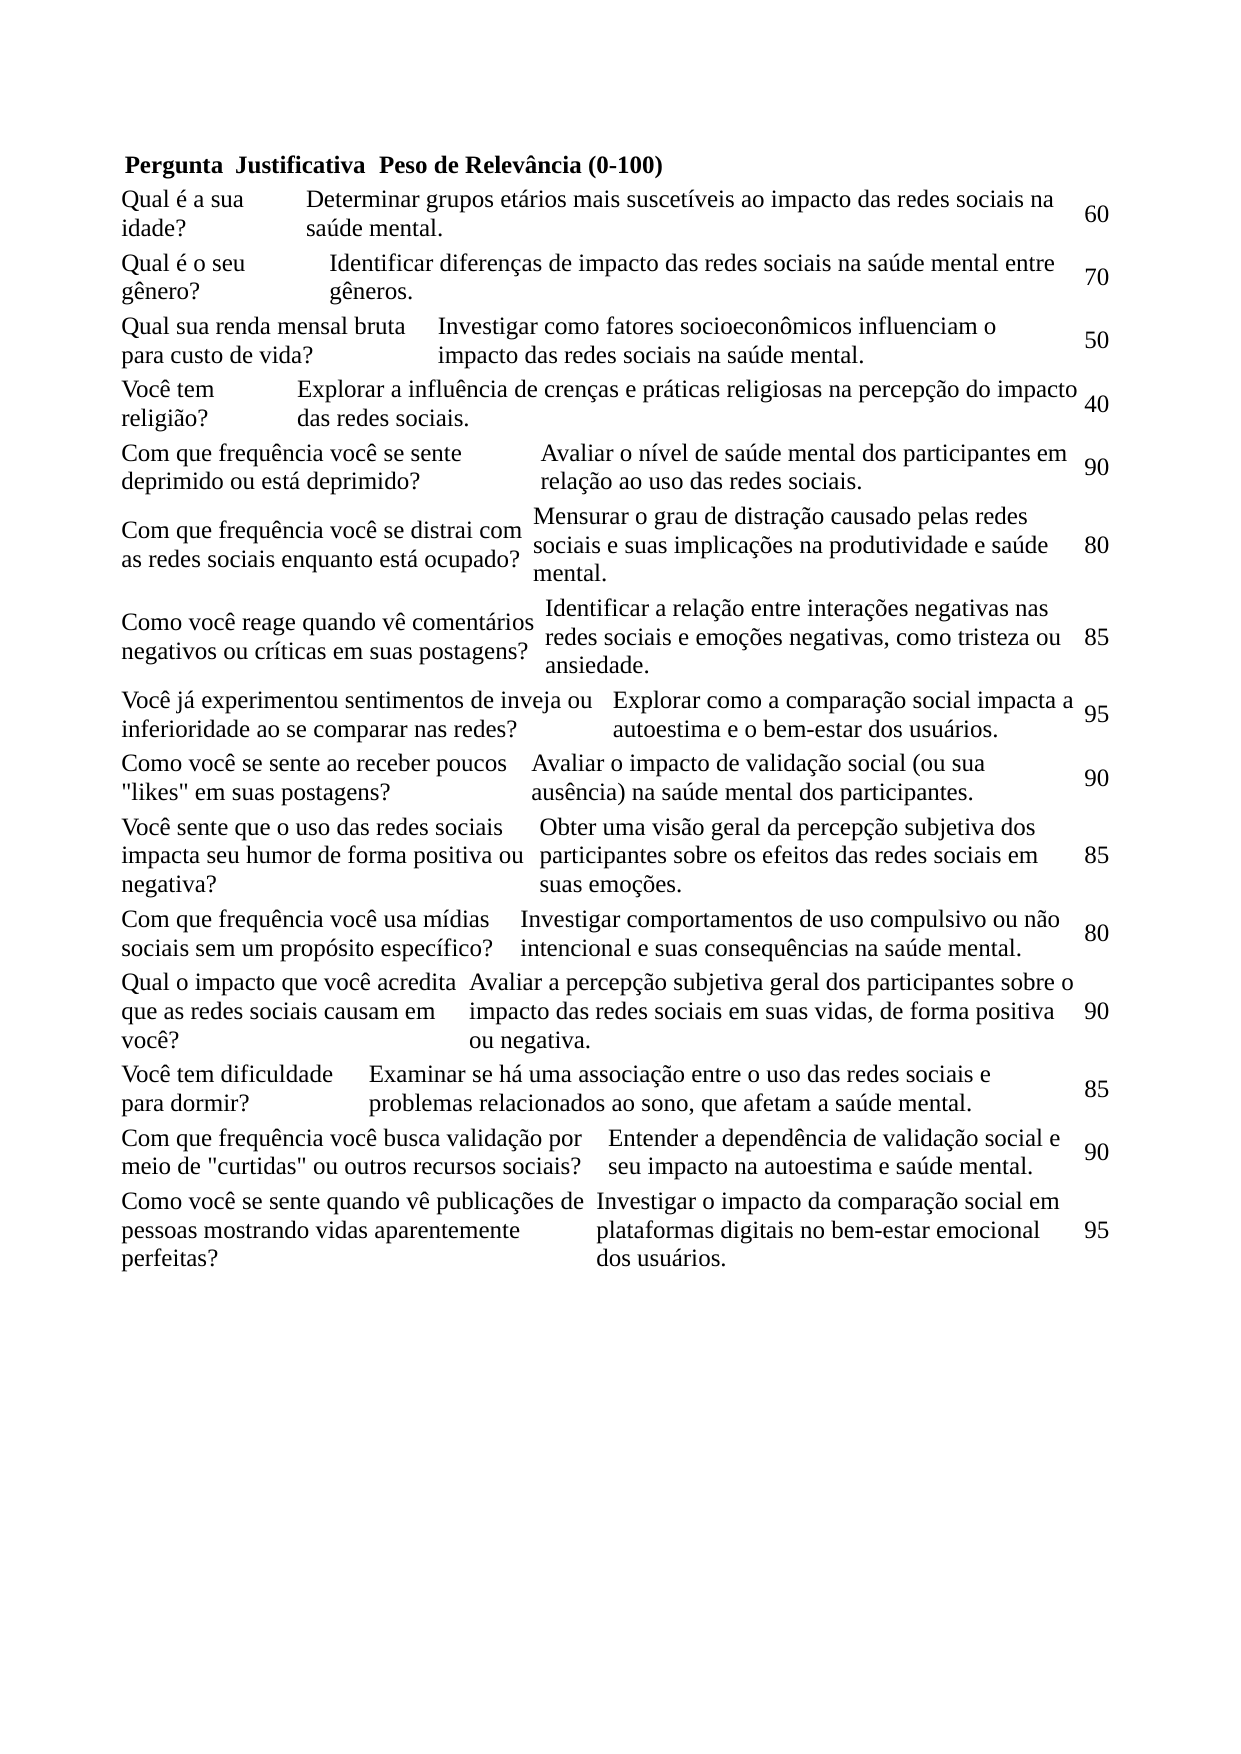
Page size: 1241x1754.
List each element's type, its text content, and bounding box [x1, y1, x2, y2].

table_header Como você reage quando vê comentários negativos ou críticas em suas postagens? [118, 590, 542, 682]
table_header Investigar comportamentos de uso compulsivo ou não intencional e suas consequências na saúde mental. [517, 901, 1081, 964]
table_header Examinar se há uma associação entre o uso das redes sociais e problemas relacionados ao sono, que afetam a saúde mental. [366, 1056, 1081, 1120]
table_header Com que frequência você se sente deprimido ou está deprimido? [118, 435, 537, 498]
table_header Explorar a influência de crenças e práticas religiosas na percepção do impacto das redes sociais. [294, 371, 1081, 435]
table_header Com que frequência você usa mídias sociais sem um propósito específico? [118, 901, 517, 964]
table_header Qual o impacto que você acredita que as redes sociais causam em você? [118, 964, 466, 1056]
table_header Avaliar a percepção subjetiva geral dos participantes sobre o impacto das redes sociais em suas vidas, de forma positiva ou negativa. [466, 964, 1081, 1056]
table_header Explorar como a comparação social impacta a autoestima e o bem-estar dos usuários. [610, 682, 1081, 746]
table_header Identificar diferenças de impacto das redes sociais na saúde mental entre gêneros. [326, 245, 1081, 308]
table_header Como você se sente ao receber poucos "likes" em suas postagens? [118, 746, 528, 809]
table_header 90 [1081, 964, 1122, 1056]
table_header 85 [1081, 1056, 1122, 1120]
table_header Avaliar o impacto de validação social (ou sua ausência) na saúde mental dos participantes. [528, 746, 1081, 809]
table_header Peso de Relevância (0-100) [371, 147, 671, 181]
table_header Com que frequência você busca validação por meio de "curtidas" ou outros recursos sociais? [118, 1120, 605, 1183]
table_header 80 [1081, 901, 1122, 964]
table_header Com que frequência você se distrai com as redes sociais enquanto está ocupado? [118, 498, 530, 590]
table_header 95 [1081, 682, 1122, 746]
table_header 95 [1081, 1183, 1122, 1275]
table_header Qual é o seu gênero? [118, 245, 326, 308]
table_header 85 [1081, 809, 1122, 901]
table_header 90 [1081, 746, 1122, 809]
table_header Você sente que o uso das redes sociais impacta seu humor de forma positiva ou negativa? [118, 809, 536, 901]
table_header Identificar a relação entre interações negativas nas redes sociais e emoções negativas, como tristeza ou ansiedade. [542, 590, 1081, 682]
table_header Mensurar o grau de distração causado pelas redes sociais e suas implicações na produtividade e saúde mental. [530, 498, 1081, 590]
table_header 40 [1081, 371, 1122, 435]
table_header 90 [1081, 1120, 1122, 1183]
table_header 60 [1081, 181, 1122, 245]
table_header Avaliar o nível de saúde mental dos participantes em relação ao uso das redes sociais. [538, 435, 1081, 498]
table_header Investigar o impacto da comparação social em plataformas digitais no bem-estar emocional dos usuários. [593, 1183, 1081, 1275]
table_header Você tem religião? [118, 371, 294, 435]
table_header 85 [1081, 590, 1122, 682]
table_header Qual é a sua idade? [118, 181, 303, 245]
table_header Pergunta [118, 147, 229, 181]
table_header 70 [1081, 245, 1122, 308]
table_header Justificativa [229, 147, 371, 181]
table_header Como você se sente quando vê publicações de pessoas mostrando vidas aparentemente perfeitas? [118, 1183, 593, 1275]
table_header Você já experimentou sentimentos de inveja ou inferioridade ao se comparar nas redes? [118, 682, 610, 746]
table_header 50 [1081, 308, 1122, 371]
table_header Entender a dependência de validação social e seu impacto na autoestima e saúde mental. [605, 1120, 1081, 1183]
table_header Obter uma visão geral da percepção subjetiva dos participantes sobre os efeitos das redes sociais em suas emoções. [536, 809, 1081, 901]
table_header Investigar como fatores socioeconômicos influenciam o impacto das redes sociais na saúde mental. [435, 308, 1081, 371]
table_header Você tem dificuldade para dormir? [118, 1056, 366, 1120]
table_header 90 [1081, 435, 1122, 498]
table_header Determinar grupos etários mais suscetíveis ao impacto das redes sociais na saúde mental. [303, 181, 1081, 245]
table_header 80 [1081, 498, 1122, 590]
table_header Qual sua renda mensal bruta para custo de vida? [118, 308, 435, 371]
